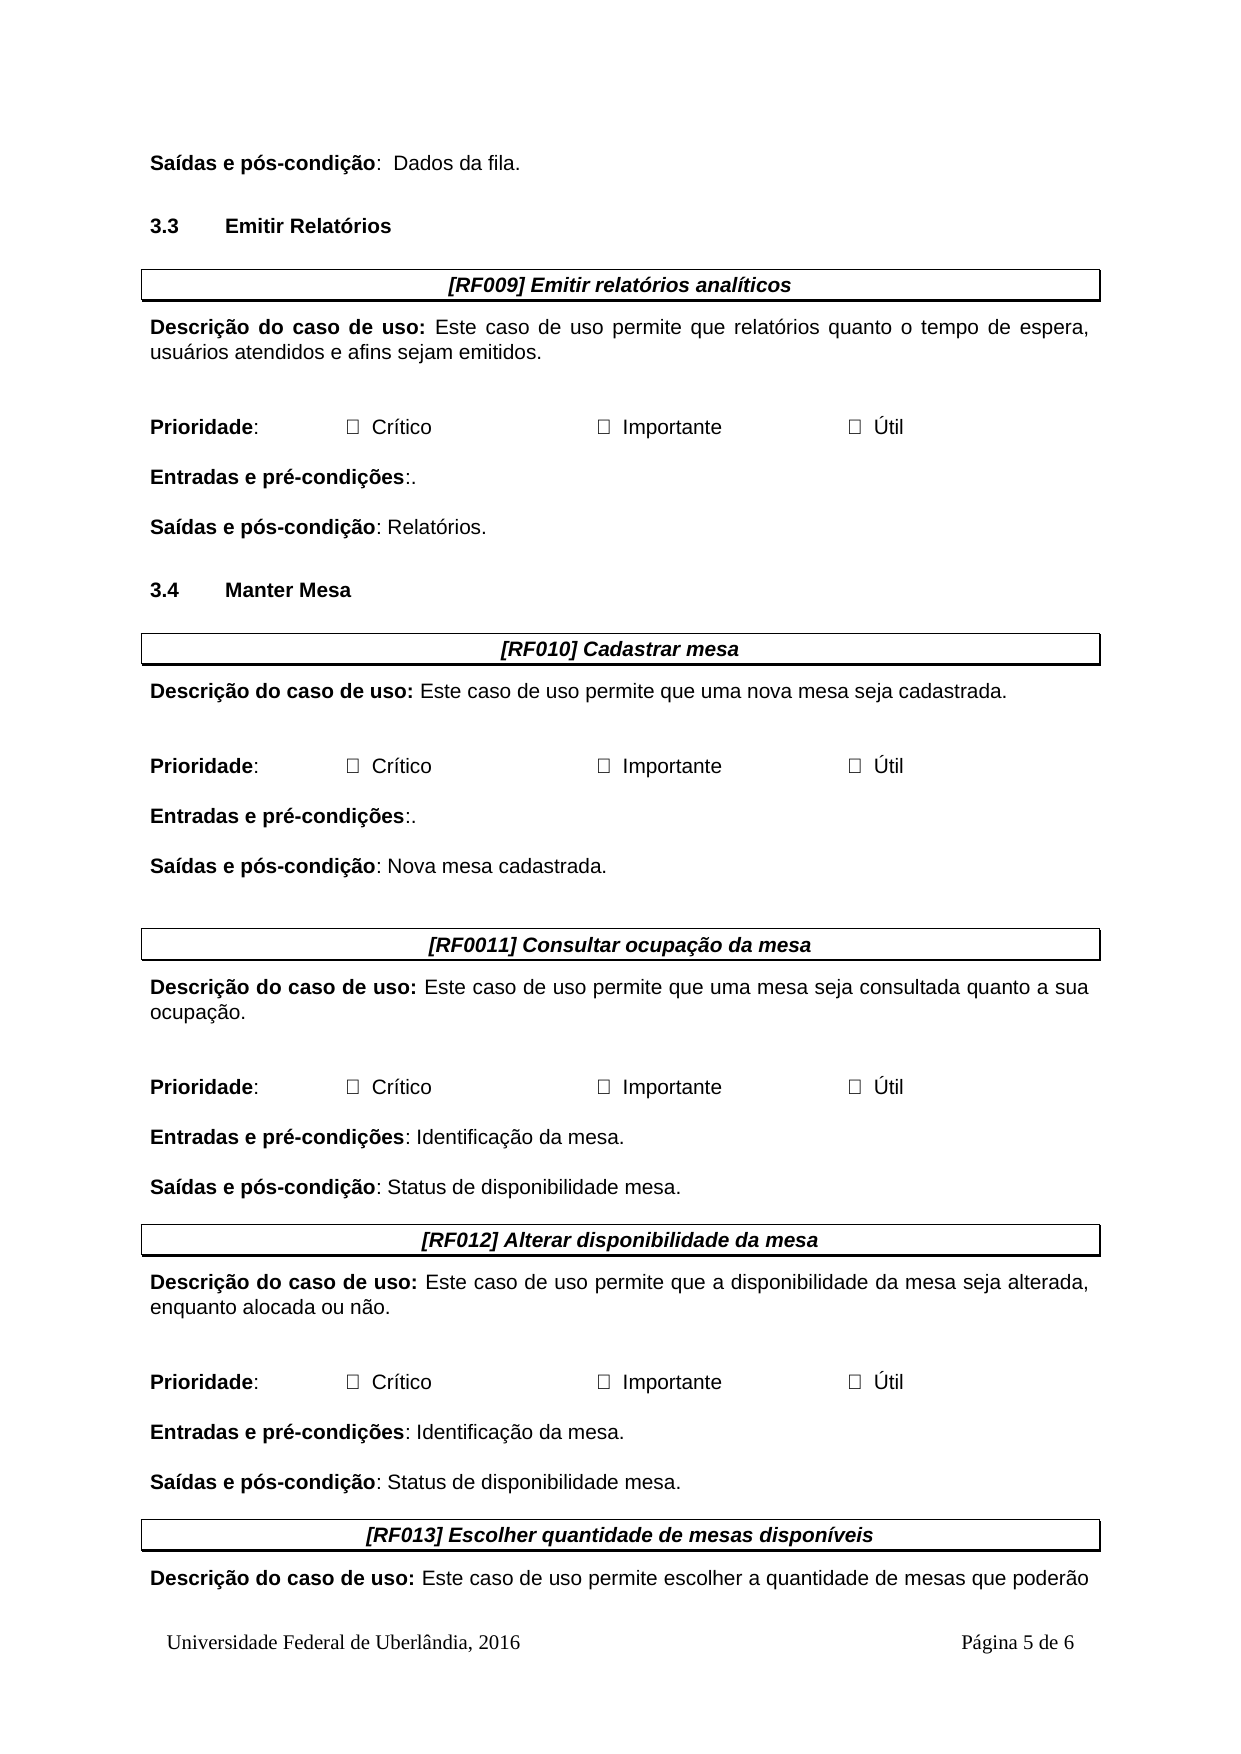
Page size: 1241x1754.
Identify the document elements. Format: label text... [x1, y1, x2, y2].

table_header  [327, 1049, 372, 1124]
text Entradas e pré-condições: Identificação da mesa. [150, 1419, 1090, 1444]
table_header  [327, 389, 372, 464]
table_header  [578, 1049, 622, 1124]
text Descrição do caso de uso: Este caso de uso permite que relatórios quanto o tempo de espera, usuários atendidos e afins sejam emitidos. [150, 314, 1090, 364]
text Descrição do caso de uso: Este caso de uso permite que uma mesa seja consultada quanto a sua ocupação. [150, 974, 1090, 1024]
text [RF0011] Consultar ocupação da mesa [142, 929, 1099, 959]
table_header Útil [874, 728, 1017, 803]
subtitle Manter Mesa [150, 577, 1090, 602]
table_header Crítico [372, 1049, 578, 1124]
table_header  [829, 728, 873, 803]
text Descrição do caso de uso: Este caso de uso permite escolher a quantidade de mesas que poderão [150, 1564, 1090, 1589]
table_header Importante [623, 1049, 829, 1124]
text Descrição do caso de uso: Este caso de uso permite que a disponibilidade da mesa seja alterada, enquanto alocada ou não. [150, 1269, 1090, 1319]
table_header Útil [874, 389, 1017, 464]
text Saídas e pós-condição: Status de disponibilidade mesa. [150, 1174, 1090, 1199]
table_header  [829, 389, 873, 464]
table_header Útil [874, 1049, 1017, 1124]
text [RF009] Emitir relatórios analíticos [142, 270, 1099, 299]
table_header  [578, 1344, 622, 1419]
text Saídas e pós-condição: Dados da fila. [150, 150, 1090, 175]
table_header Útil [874, 1344, 1017, 1419]
table_header Crítico [372, 728, 578, 803]
table_header Crítico [372, 389, 578, 464]
table_header  [327, 1344, 372, 1419]
table_header  [578, 728, 622, 803]
text [RF012] Alterar disponibilidade da mesa [142, 1225, 1099, 1254]
text Descrição do caso de uso: Este caso de uso permite que uma nova mesa seja cadastrada. [150, 678, 1090, 703]
text Saídas e pós-condição: Relatórios. [150, 514, 1090, 539]
table_header  [829, 1049, 873, 1124]
text Saídas e pós-condição: Status de disponibilidade mesa. [150, 1469, 1090, 1494]
table_header Crítico [372, 1344, 578, 1419]
text Entradas e pré-condições:. [150, 803, 1090, 828]
text Entradas e pré-condições:. [150, 464, 1090, 489]
text Entradas e pré-condições: Identificação da mesa. [150, 1124, 1090, 1149]
table_header Importante [623, 1344, 829, 1419]
table_header Prioridade: [139, 389, 327, 464]
text Saídas e pós-condição: Nova mesa cadastrada. [150, 853, 1090, 878]
table_header Importante [623, 728, 829, 803]
table_header Prioridade: [139, 1049, 327, 1124]
table_header Prioridade: [139, 1344, 327, 1419]
text [RF013] Escolher quantidade de mesas disponíveis [142, 1520, 1099, 1549]
table_header  [829, 1344, 873, 1419]
table_header  [578, 389, 622, 464]
table_header  [327, 728, 372, 803]
subtitle Emitir Relatórios [150, 212, 1090, 237]
table_header Prioridade: [139, 728, 327, 803]
text [RF010] Cadastrar mesa [142, 634, 1099, 663]
table_header Importante [623, 389, 829, 464]
